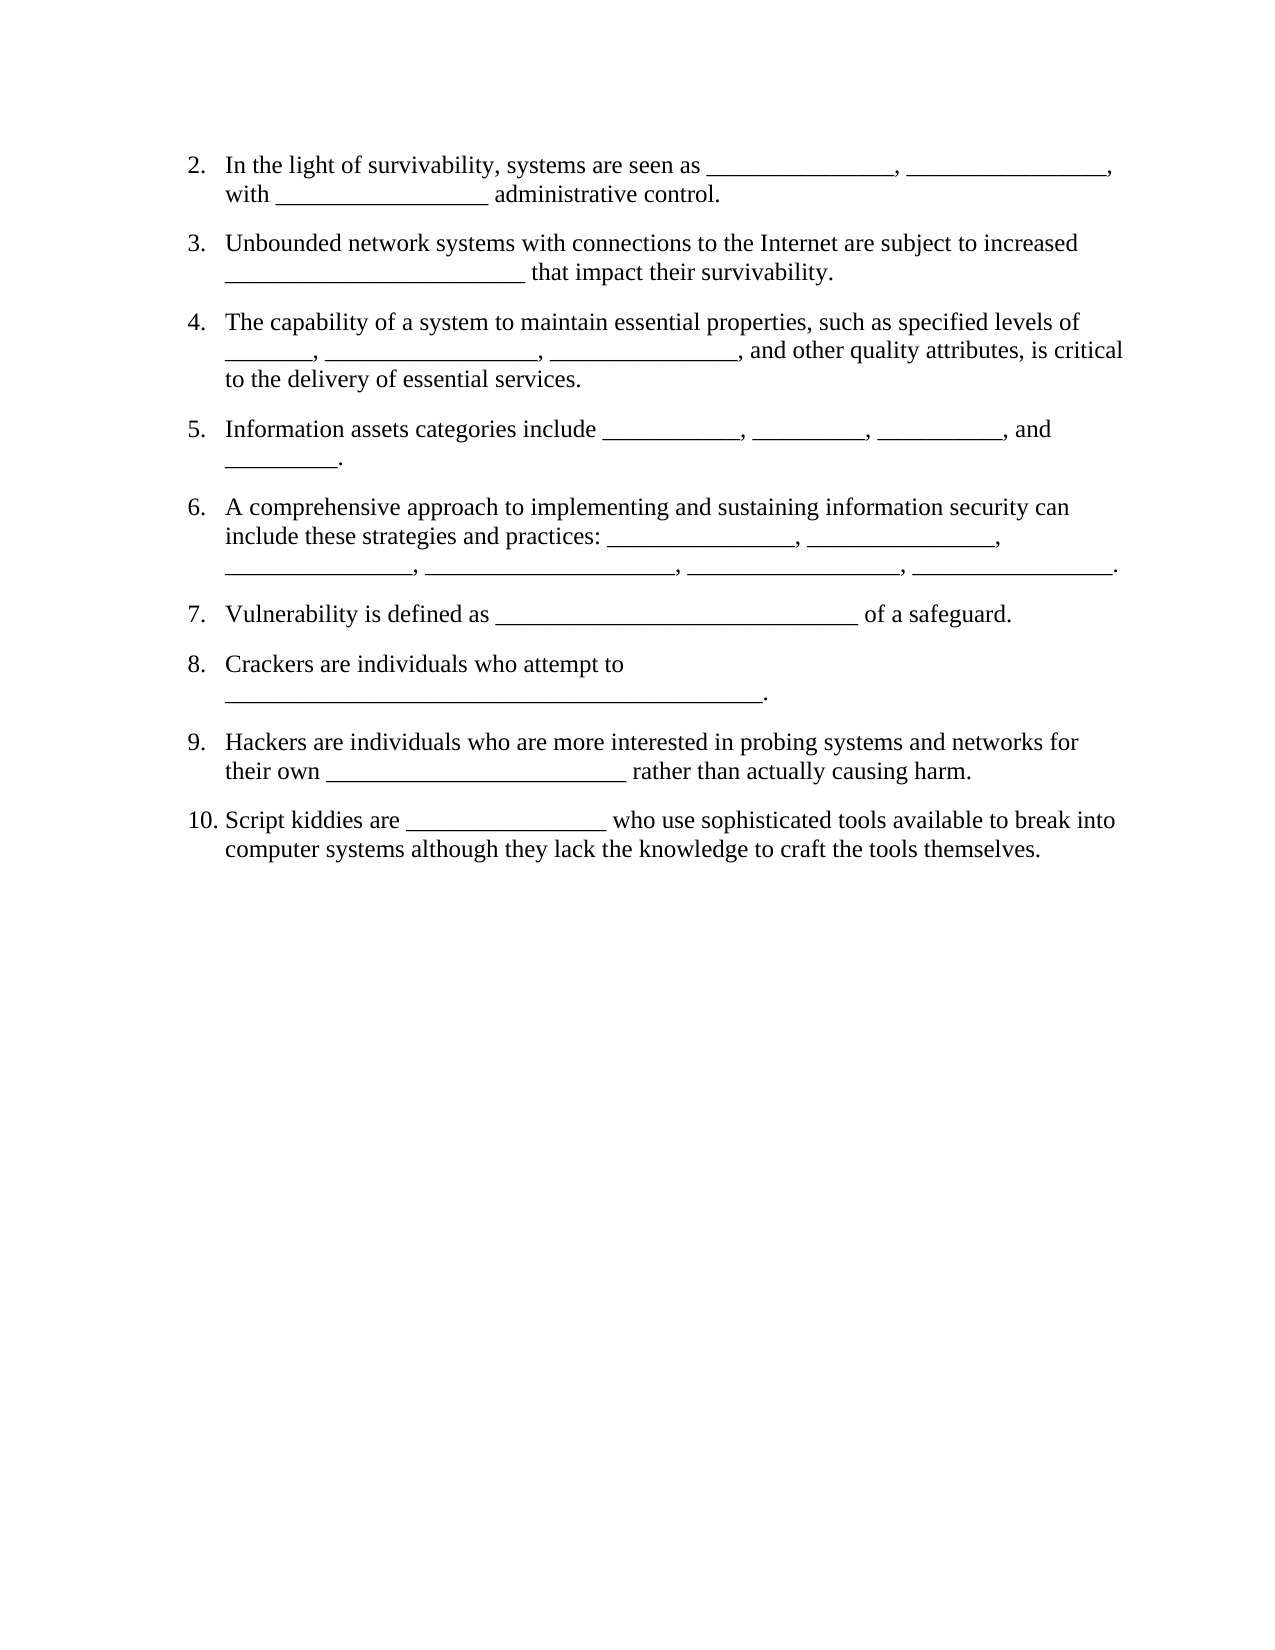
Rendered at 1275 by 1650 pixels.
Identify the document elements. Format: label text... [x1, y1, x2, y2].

list A comprehensive approach to implementing and sustaining information security can include these strategies and practices: _______________, _______________, _______________, ____________________, _________________, ________________. [187, 492, 1125, 578]
list Crackers are individuals who attempt to ___________________________________________. [187, 649, 1125, 706]
list Information assets categories include ___________, _________, __________, and _________. [187, 414, 1125, 471]
list In the light of survivability, systems are seen as _______________, ________________, with _________________ administrative control. [187, 150, 1125, 207]
list Vulnerability is defined as _____________________________ of a safeguard. [187, 599, 1125, 628]
list Script kiddies are ________________ who use sophisticated tools available to break into computer systems although they lack the knowledge to craft the tools themselves. [187, 805, 1125, 863]
list Unbounded network systems with connections to the Internet are subject to increased ________________________ that impact their survivability. [187, 228, 1125, 286]
list Hackers are individuals who are more interested in probing systems and networks for their own ________________________ rather than actually causing harm. [187, 727, 1125, 784]
list The capability of a system to maintain essential properties, such as specified levels of _______, _________________, _______________, and other quality attributes, is critical to the delivery of essential services. [187, 307, 1125, 393]
